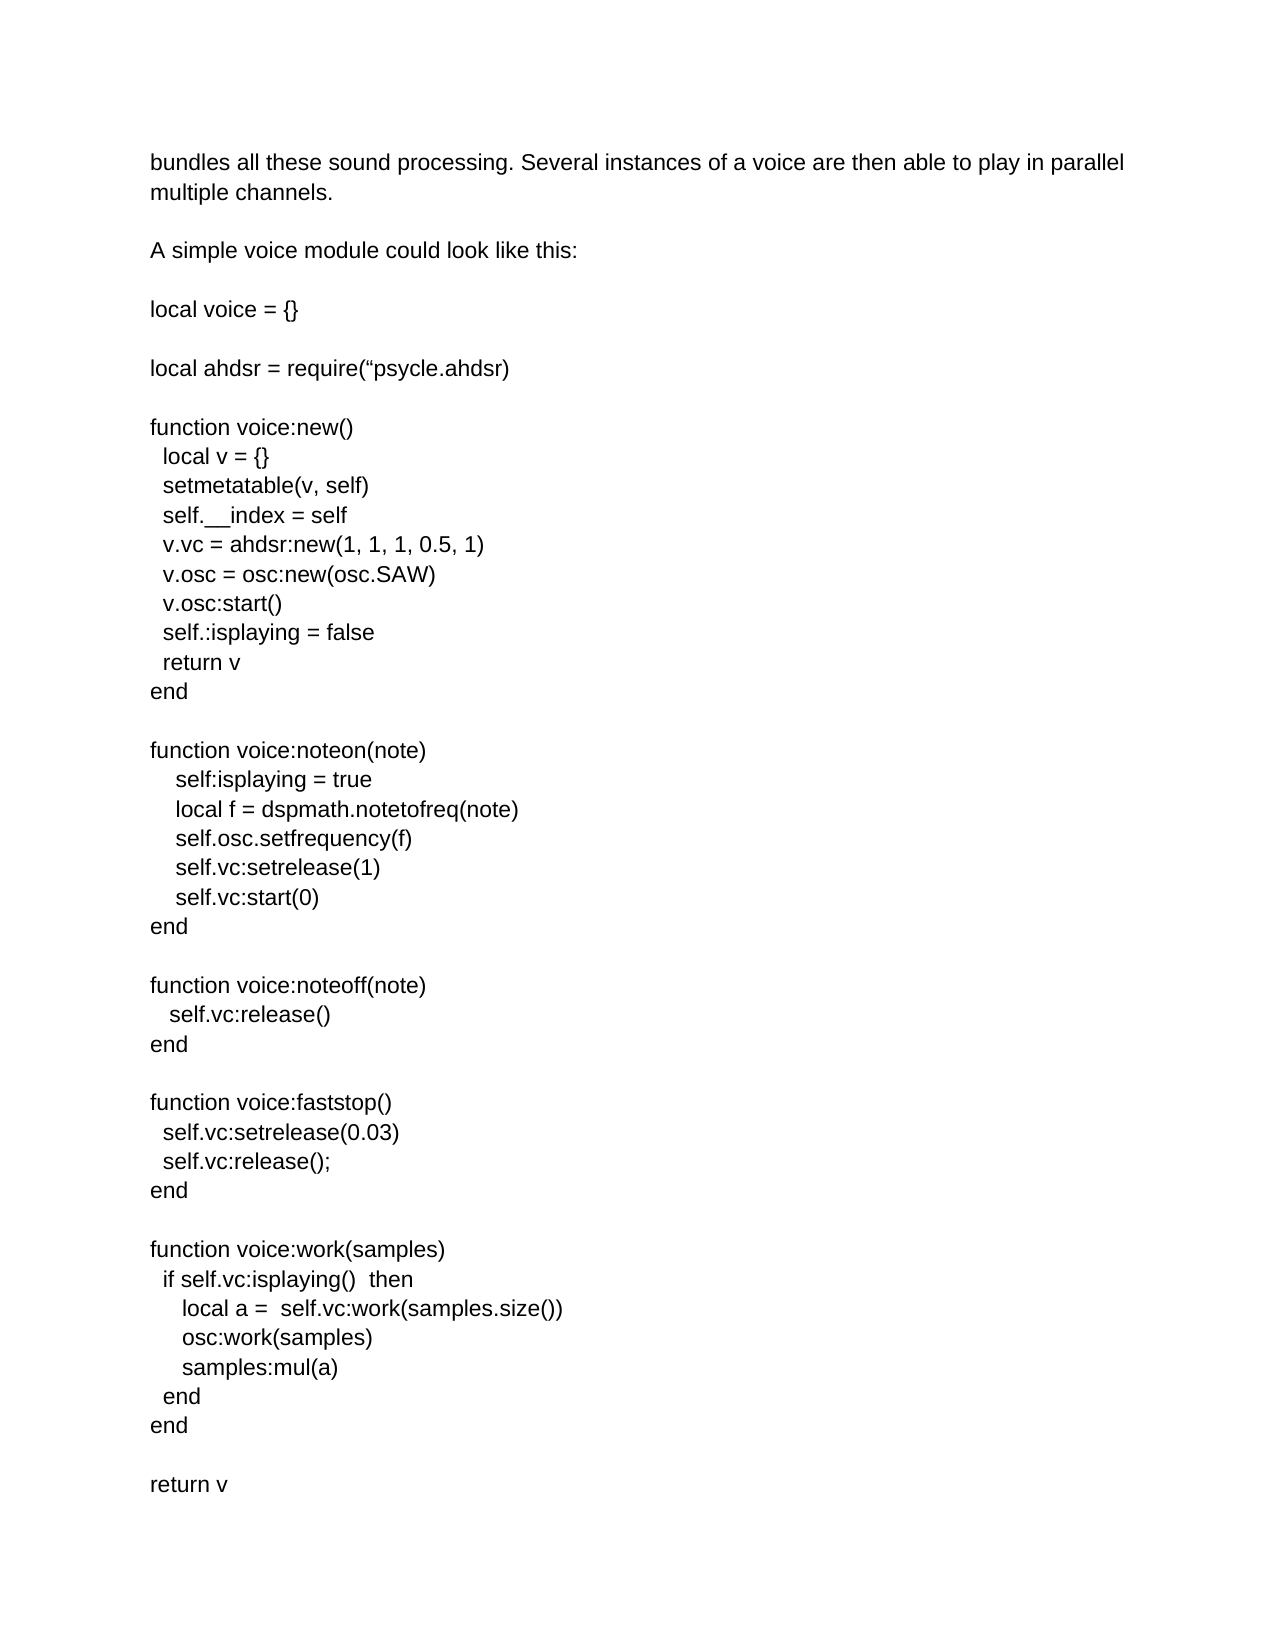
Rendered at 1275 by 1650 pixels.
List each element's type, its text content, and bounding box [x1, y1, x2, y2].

text self.vc:release() [150, 1002, 1125, 1027]
text A simple voice module could look like this: [150, 238, 1125, 264]
text bundles all these sound processing. Several instances of a voice are then able to play in parallel multiple channels. [150, 150, 1125, 205]
text setmetatable(v, self) [150, 473, 1125, 499]
text v.osc = osc:new(osc.SAW) [150, 561, 1125, 587]
text end [150, 1031, 1125, 1057]
text function voice:new() [150, 414, 1125, 440]
text function voice:work(samples) [150, 1237, 1125, 1262]
text end [150, 1178, 1125, 1204]
text if self.vc:isplaying() then [150, 1266, 1125, 1292]
text self.:isplaying = false [150, 620, 1125, 646]
text self.vc:setrelease(1) [150, 855, 1125, 881]
text samples:mul(a) [150, 1354, 1125, 1380]
text osc:work(samples) [150, 1325, 1125, 1351]
text function voice:noteoff(note) [150, 972, 1125, 998]
text function voice:faststop() [150, 1090, 1125, 1116]
text self.osc.setfrequency(f) [150, 826, 1125, 851]
text local a = self.vc:work(samples.size()) [150, 1296, 1125, 1321]
text end [150, 914, 1125, 939]
text end [150, 1384, 1125, 1409]
text v.vc = ahdsr:new(1, 1, 1, 0.5, 1) [150, 532, 1125, 557]
text local v = {} [150, 444, 1125, 469]
text self.vc:start(0) [150, 884, 1125, 910]
text self.__index = self [150, 502, 1125, 528]
text self:isplaying = true [150, 767, 1125, 792]
text end [150, 679, 1125, 704]
text function voice:noteon(note) [150, 737, 1125, 763]
text local f = dspmath.notetofreq(note) [150, 796, 1125, 822]
text local voice = {} [150, 297, 1125, 322]
text return v [150, 649, 1125, 675]
text self.vc:setrelease(0.03) [150, 1119, 1125, 1145]
text v.osc:start() [150, 591, 1125, 616]
text return v [150, 1472, 1125, 1497]
text local ahdsr = require(“psycle.ahdsr) [150, 356, 1125, 381]
text end [150, 1413, 1125, 1439]
text self.vc:release(); [150, 1149, 1125, 1174]
